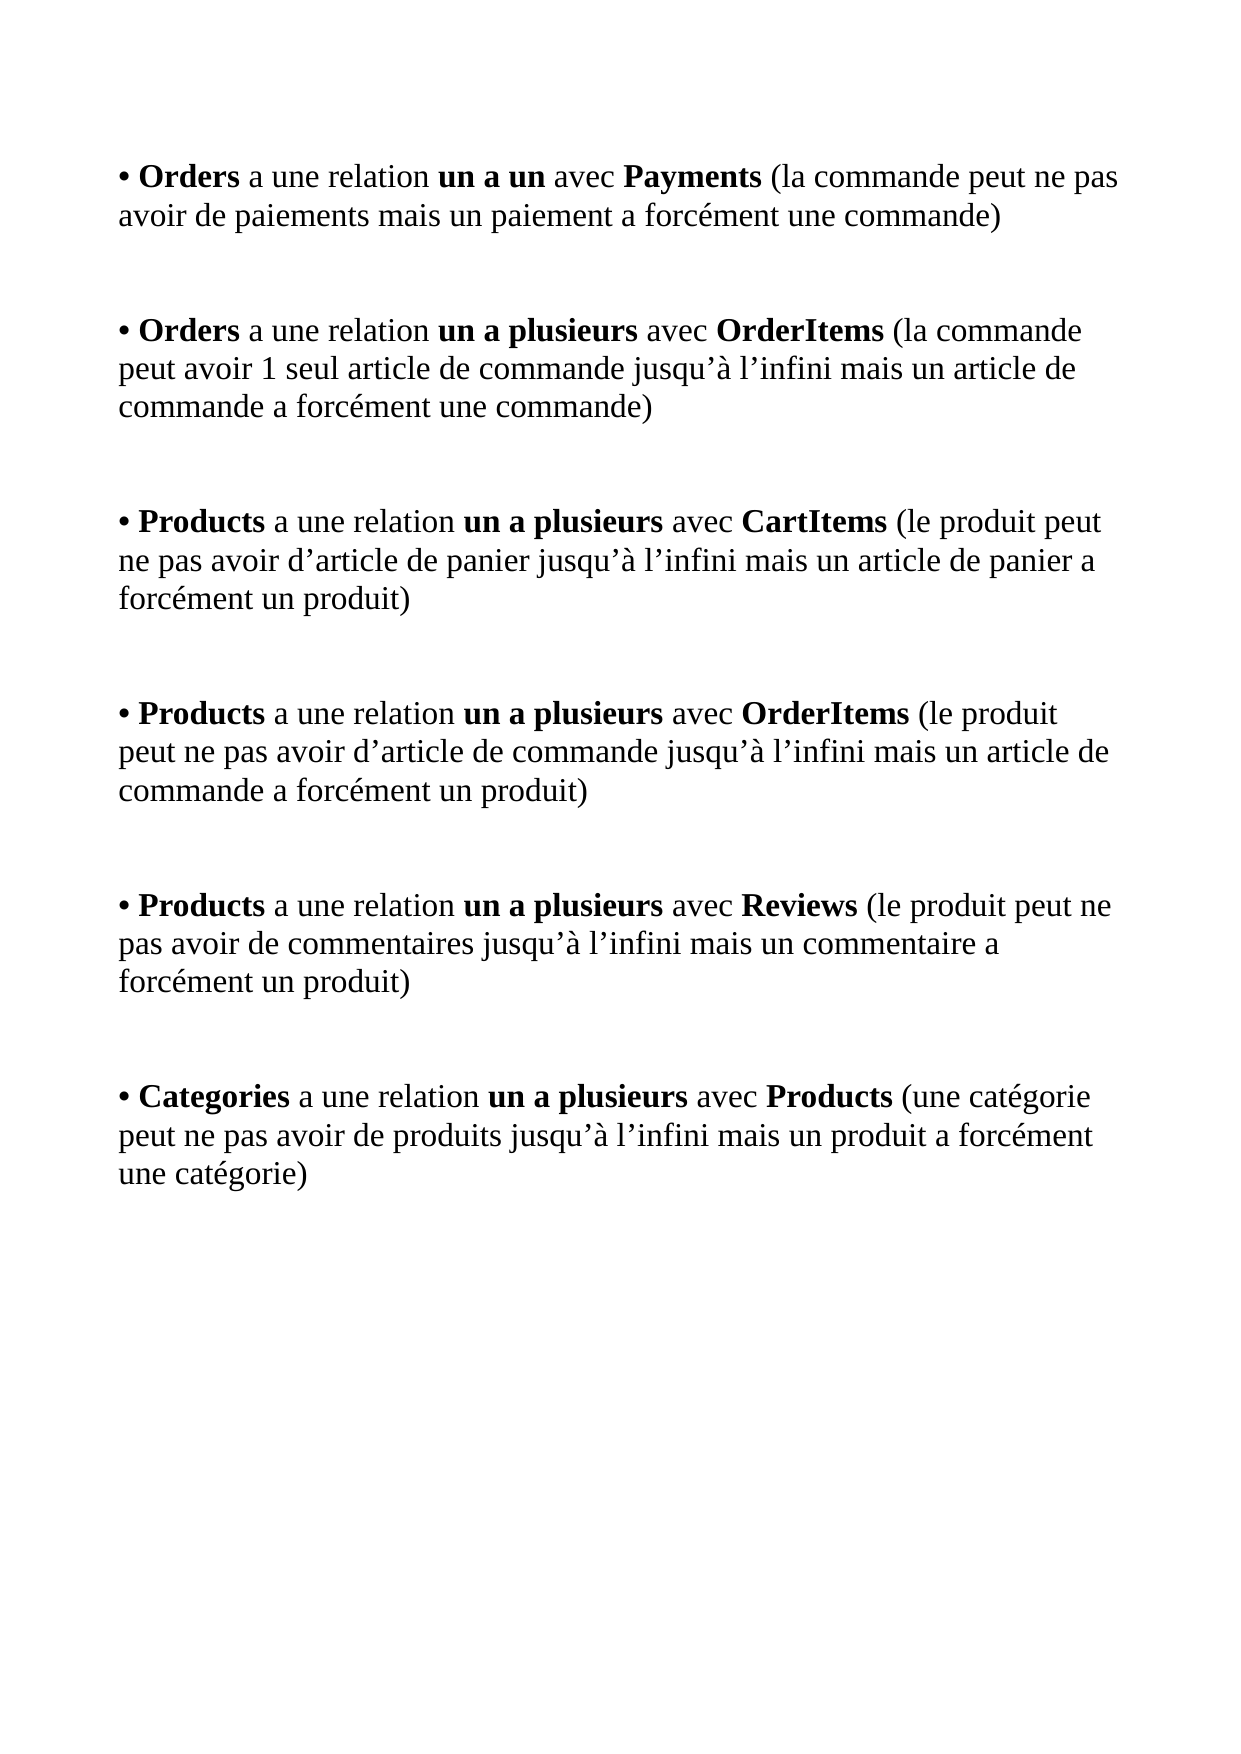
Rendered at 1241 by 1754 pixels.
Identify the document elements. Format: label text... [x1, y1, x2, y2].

text • Orders a une relation un a plusieurs avec OrderItems (la commande peut avoir 1 seul article de commande jusqu’à l’infini mais un article de commande a forcément une commande) [118, 310, 1122, 425]
text • Products a une relation un a plusieurs avec Reviews (le produit peut ne pas avoir de commentaires jusqu’à l’infini mais un commentaire a forcément un produit) [118, 885, 1122, 1000]
text • Products a une relation un a plusieurs avec OrderItems (le produit peut ne pas avoir d’article de commande jusqu’à l’infini mais un article de commande a forcément un produit) [118, 693, 1122, 808]
text • Categories a une relation un a plusieurs avec Products (une catégorie peut ne pas avoir de produits jusqu’à l’infini mais un produit a forcément une catégorie) [118, 1076, 1122, 1191]
text • Products a une relation un a plusieurs avec CartItems (le produit peut ne pas avoir d’article de panier jusqu’à l’infini mais un article de panier a forcément un produit) [118, 501, 1122, 616]
text • Orders a une relation un a un avec Payments (la commande peut ne pas avoir de paiements mais un paiement a forcément une commande) [118, 156, 1122, 233]
